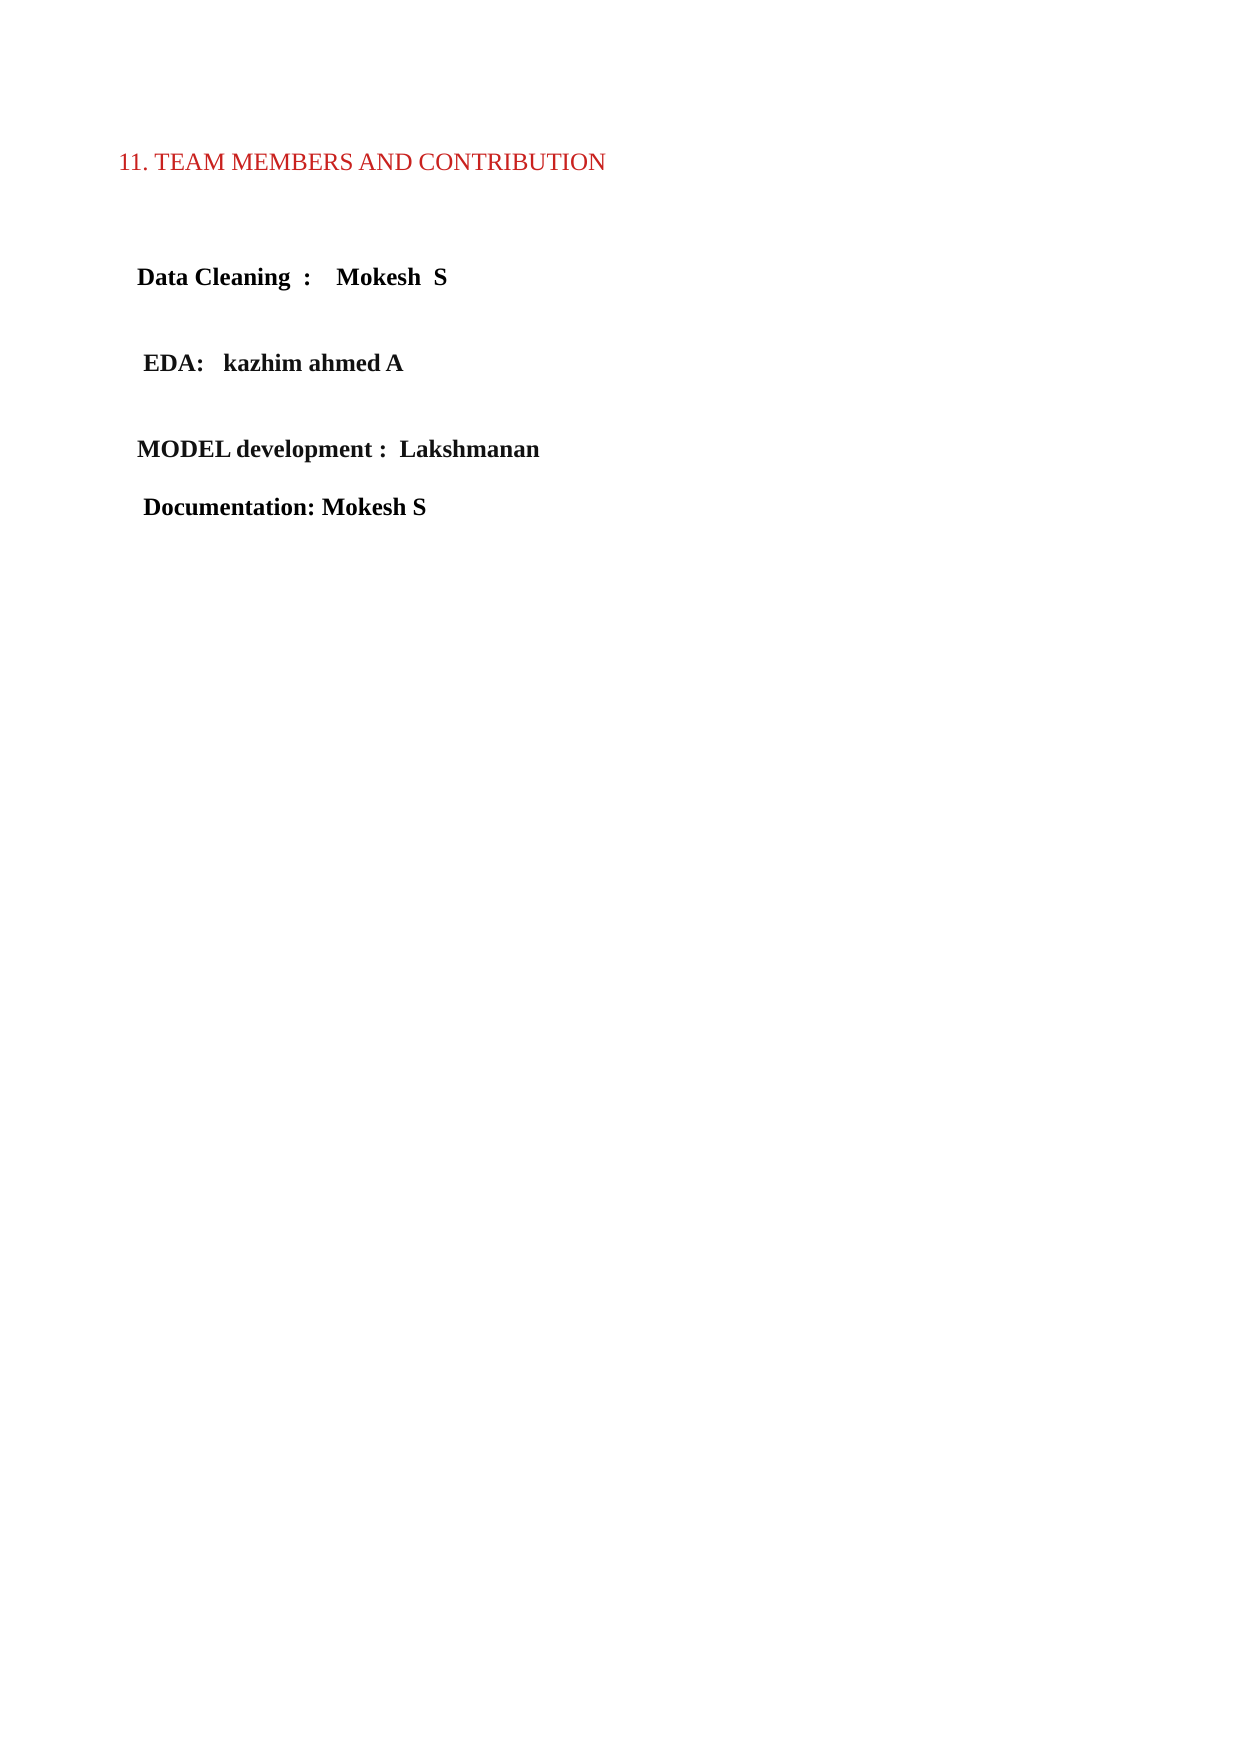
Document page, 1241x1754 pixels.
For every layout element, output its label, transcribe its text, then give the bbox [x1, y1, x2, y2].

text MODEL development : Lakshmanan [118, 434, 1122, 463]
text EDA: kazhim ahmed A [118, 348, 1122, 377]
text Documentation: Mokesh S [118, 492, 1122, 521]
text 11. TEAM MEMBERS AND CONTRIBUTION [118, 147, 1122, 176]
text Data Cleaning : Mokesh S [118, 262, 1122, 291]
